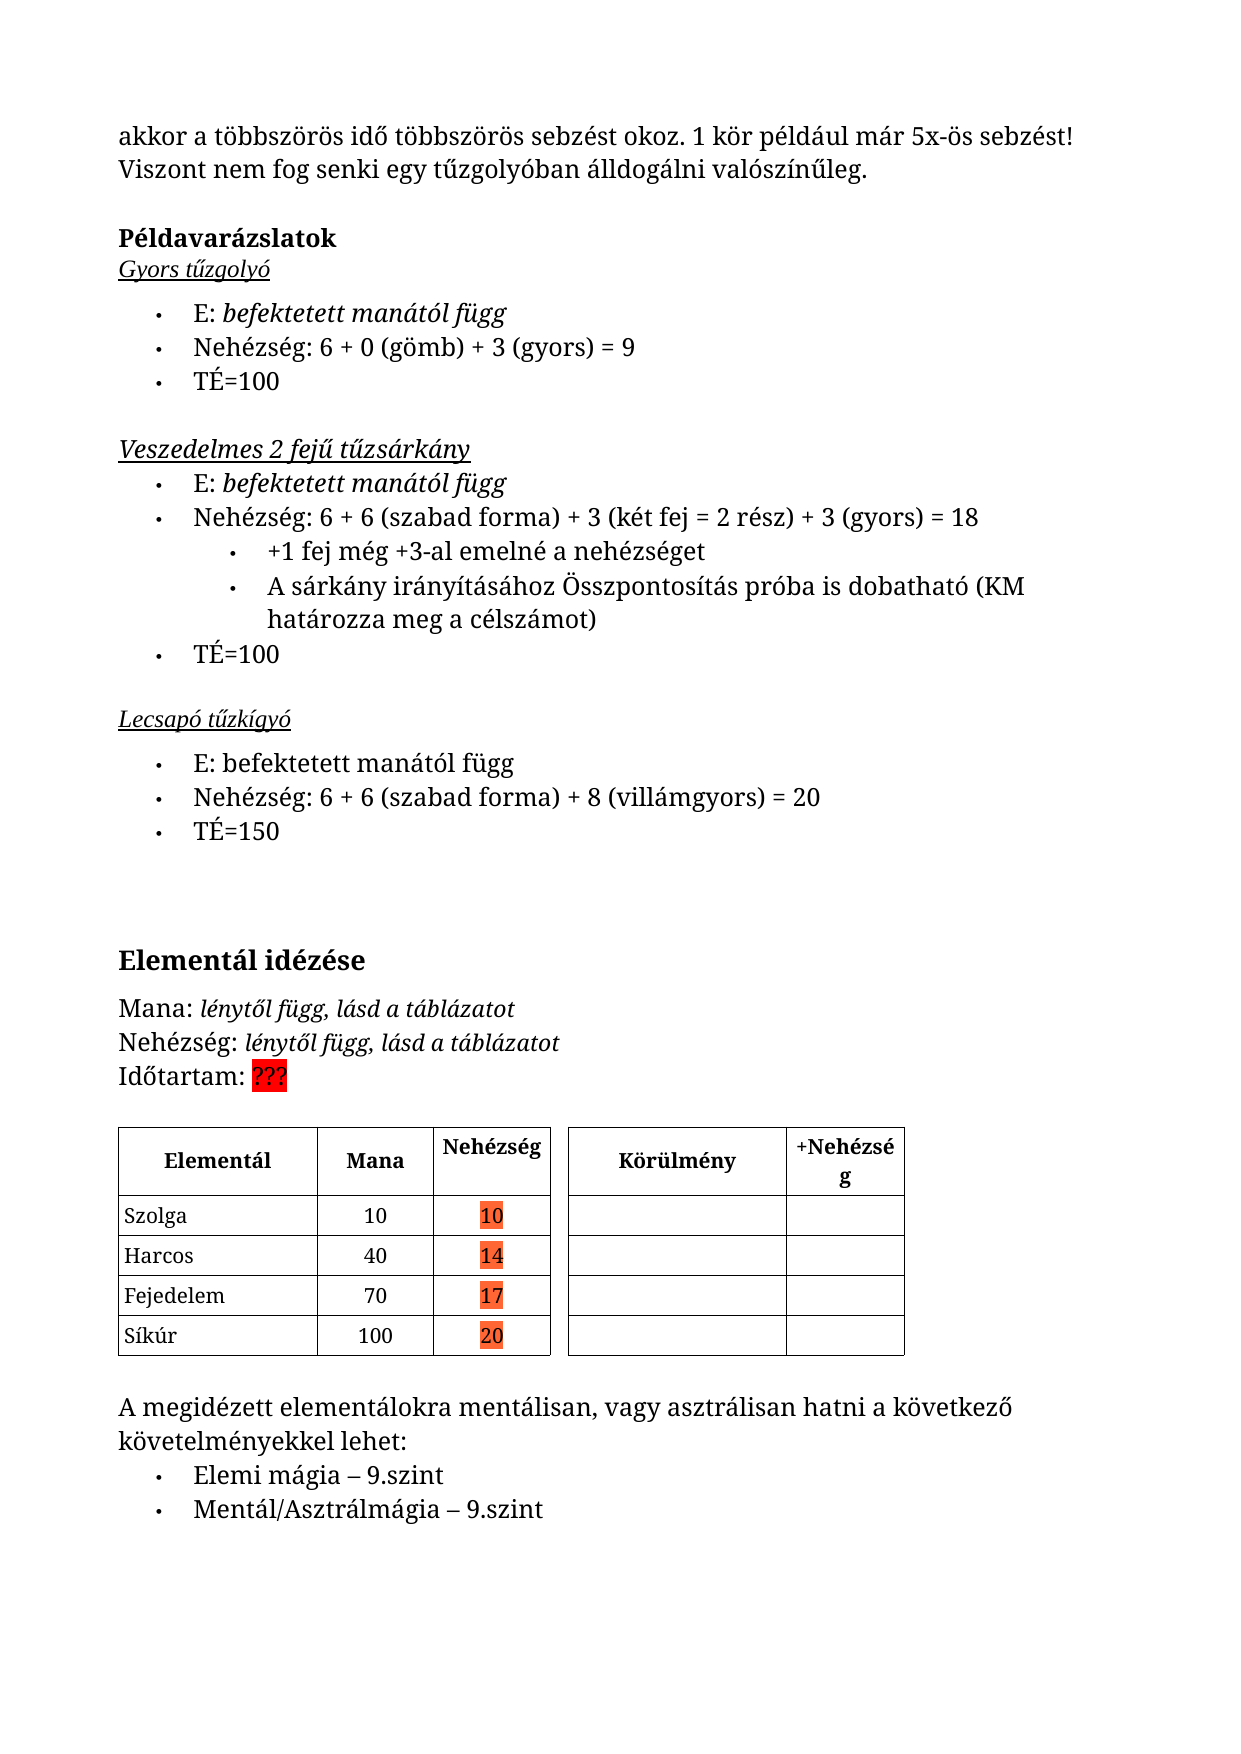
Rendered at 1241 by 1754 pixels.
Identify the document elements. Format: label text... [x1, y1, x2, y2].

table_cell [551, 1235, 568, 1275]
list +1 fej még +3-al emelné a nehézséget [229, 534, 1122, 568]
table_cell Szolga [119, 1196, 317, 1235]
table_cell 17 [434, 1276, 550, 1315]
table_cell Harcos [119, 1236, 317, 1275]
table_cell [551, 1195, 568, 1235]
table_header Mana [318, 1128, 433, 1195]
table_cell [551, 1275, 568, 1315]
table_header +Nehézség [787, 1128, 904, 1195]
list A sárkány irányításához Összpontosítás próba is dobatható (KM határozza meg a célszámot) [229, 568, 1122, 636]
text Mana: lénytől függ, lásd a táblázatot [118, 990, 1122, 1024]
list Mentál/Asztrálmágia – 9.szint [156, 1491, 1122, 1525]
table_header Körülmény [569, 1128, 786, 1195]
table_cell [787, 1276, 904, 1315]
table_cell [787, 1236, 904, 1275]
table_cell 70 [318, 1276, 433, 1315]
table_cell Síkúr [119, 1316, 317, 1355]
list TÉ=150 [156, 814, 1122, 848]
list Nehézség: 6 + 0 (gömb) + 3 (gyors) = 9 [156, 330, 1122, 364]
list TÉ=100 [156, 364, 1122, 398]
text Példavarázslatok [118, 220, 1122, 254]
table_cell [569, 1276, 786, 1315]
text akkor a többszörös idő többszörös sebzést okoz. 1 kör például már 5x-ös sebzést! Viszont nem fog senki egy tűzgolyóban álldogálni valószínűleg. [118, 118, 1122, 186]
table_header Nehézség [434, 1128, 550, 1195]
list Nehézség: 6 + 6 (szabad forma) + 8 (villámgyors) = 20 [156, 780, 1122, 814]
list E: befektetett manától függ [156, 746, 1122, 780]
list Elemi mágia – 9.szint [156, 1457, 1122, 1491]
table_cell Fejedelem [119, 1276, 317, 1315]
table_header Elementál [119, 1128, 317, 1195]
table_cell 10 [434, 1196, 550, 1235]
text Nehézség: lénytől függ, lásd a táblázatot [118, 1024, 1122, 1058]
subtitle Elementál idézése [118, 941, 1122, 978]
table_cell 100 [318, 1316, 433, 1355]
table_cell 14 [434, 1236, 550, 1275]
table_cell [569, 1316, 786, 1355]
list TÉ=100 [156, 636, 1122, 670]
text Gyors tűzgolyó [118, 254, 1122, 283]
table_cell [569, 1196, 786, 1235]
text Lecsapó tűzkígyó [118, 704, 1122, 733]
table_cell [905, 1315, 1023, 1355]
list E: befektetett manától függ [156, 466, 1122, 500]
table_cell [569, 1236, 786, 1275]
table_cell [787, 1196, 904, 1235]
table_cell [905, 1195, 1023, 1235]
table_cell [551, 1315, 568, 1355]
table_cell [787, 1316, 904, 1355]
table_cell 40 [318, 1236, 433, 1275]
text A megidézett elementálokra mentálisan, vagy asztrálisan hatni a következő követelményekkel lehet: [118, 1389, 1122, 1457]
table_cell [905, 1235, 1023, 1275]
text Veszedelmes 2 fejű tűzsárkány [118, 432, 1122, 466]
table_header [551, 1127, 568, 1195]
table_cell 20 [434, 1316, 550, 1355]
table_cell 10 [318, 1196, 433, 1235]
text Időtartam: ??? [118, 1058, 1122, 1092]
table_cell [905, 1275, 1023, 1315]
list E: befektetett manától függ [156, 296, 1122, 330]
list Nehézség: 6 + 6 (szabad forma) + 3 (két fej = 2 rész) + 3 (gyors) = 18 [156, 500, 1122, 534]
table_header [905, 1127, 1023, 1195]
